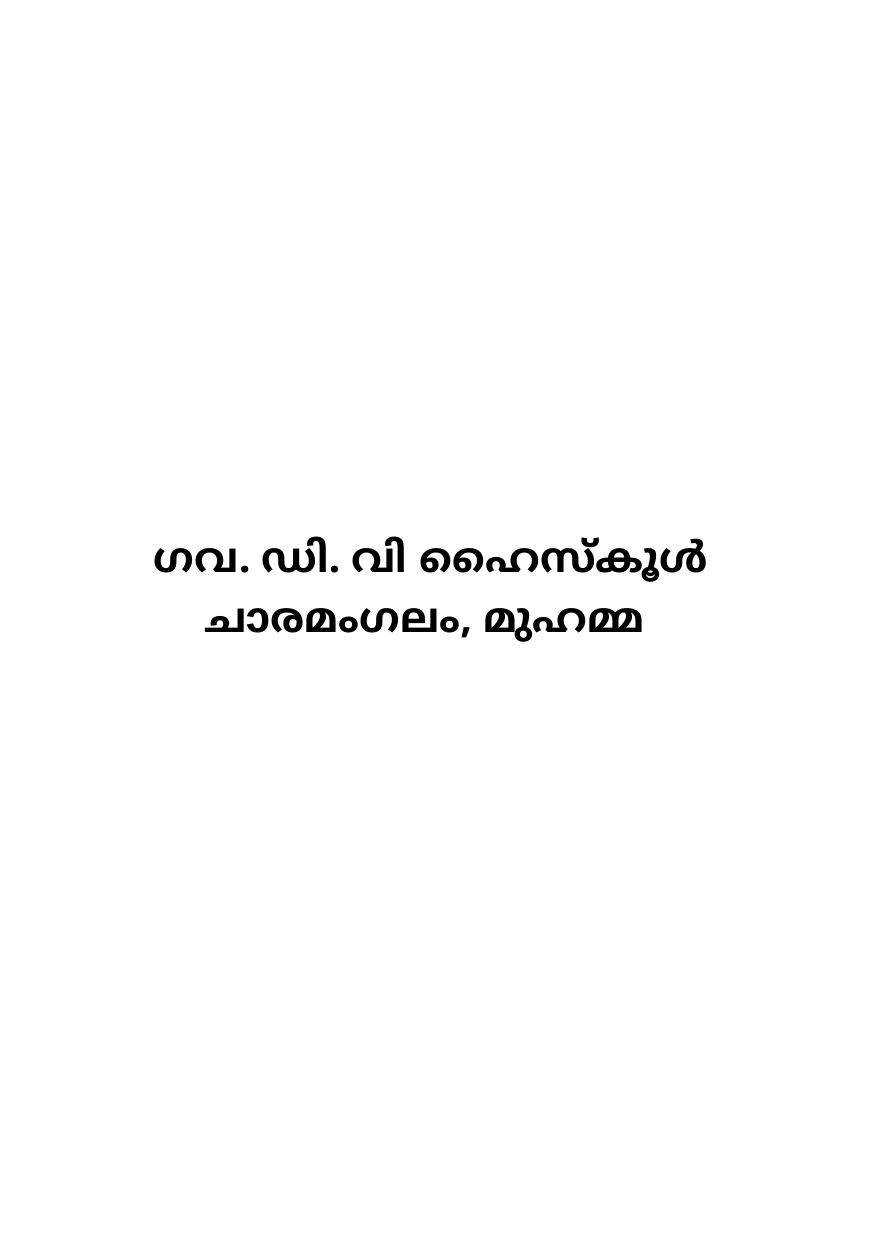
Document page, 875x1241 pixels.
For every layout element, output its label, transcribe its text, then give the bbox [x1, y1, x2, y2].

text ഗവ. ഡി. വി ഹൈസ്കൂള്‍ [73, 528, 801, 588]
text ചാരമംഗലം, മുഹമ്മ [73, 588, 801, 649]
